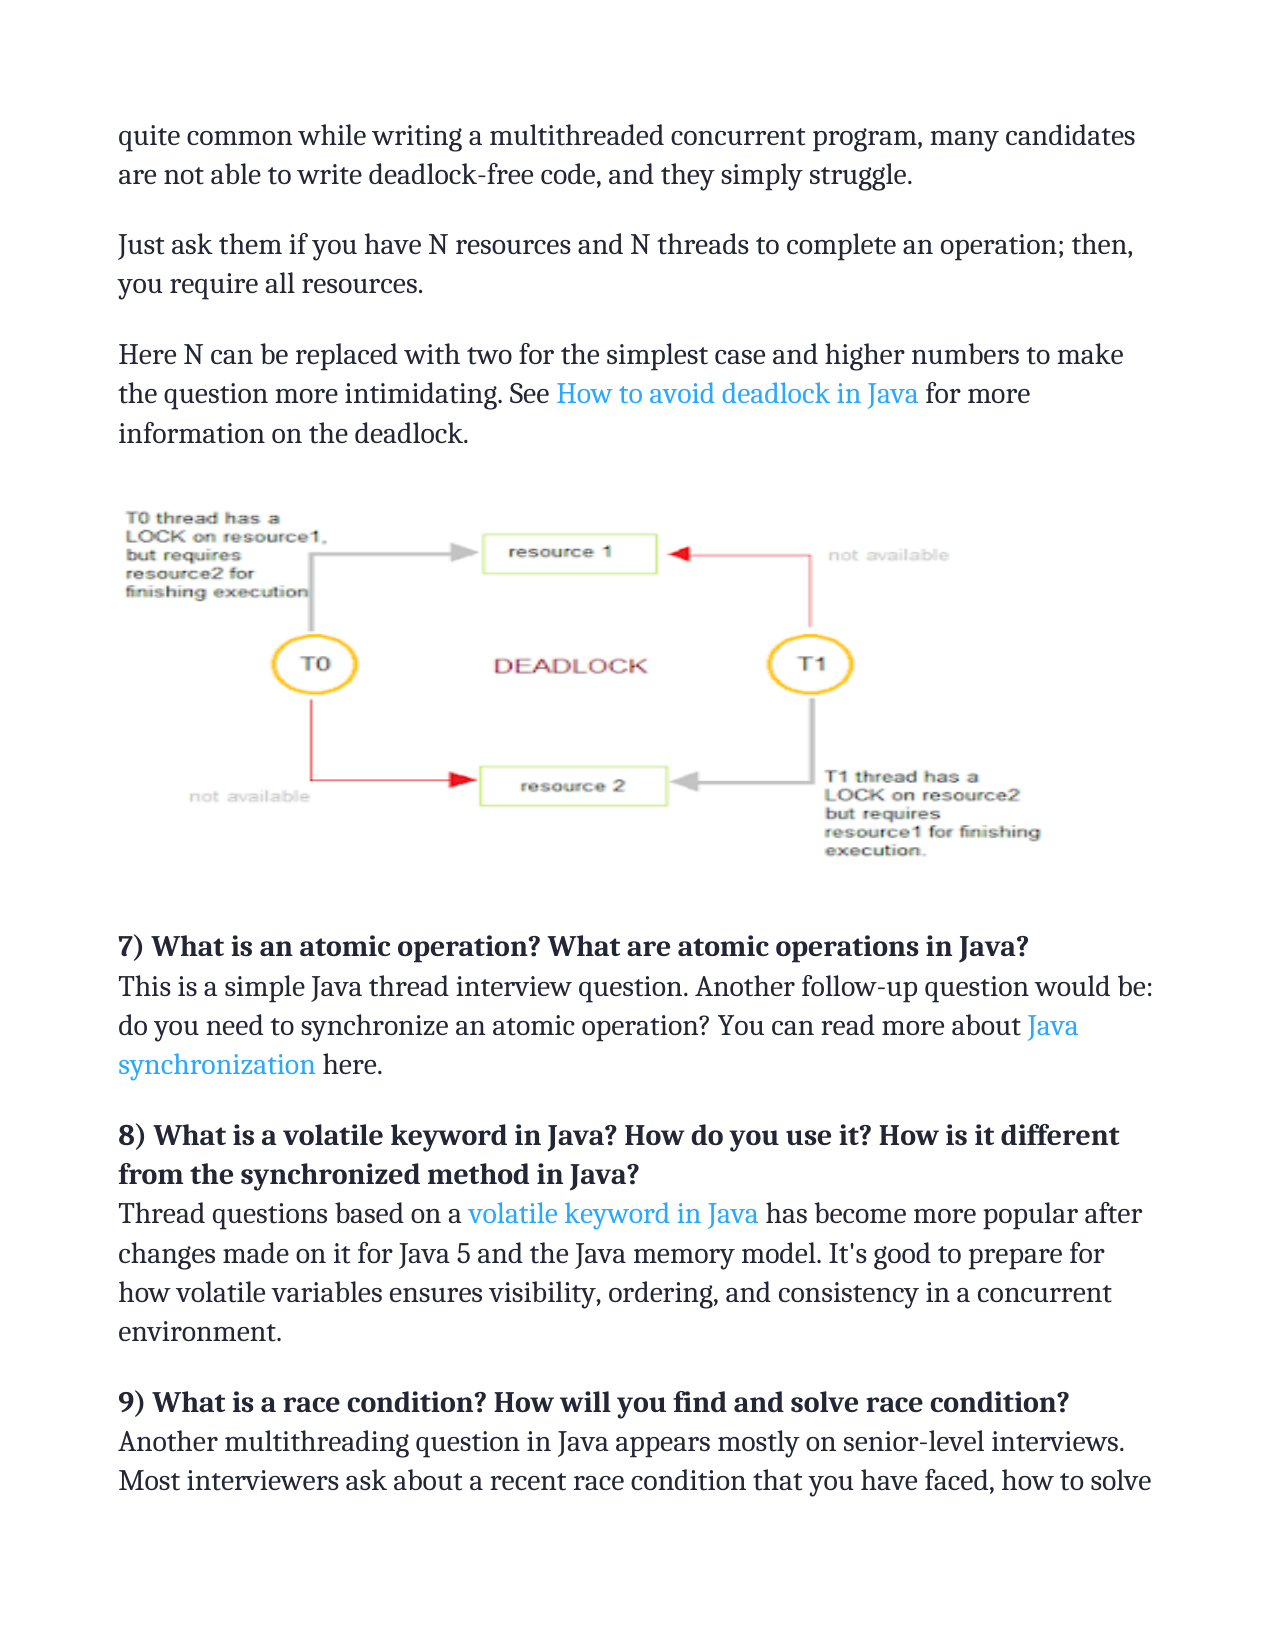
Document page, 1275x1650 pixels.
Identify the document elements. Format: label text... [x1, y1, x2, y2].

text 8) What is a volatile keyword in Java? How do you use it? How is it different from the synchronized method in Java? Thread questions based on a volatile keyword in Java has become more popular after changes made on it for Java 5 and the Java memory model. It's good to prepare for how volatile variables ensures visibility, ordering, and consistency in a concurrent environment. [118, 1118, 1157, 1349]
text 9) What is a race condition? How will you find and solve race condition? Another multithreading question in Java appears mostly on senior-level interviews. Most interviewers ask about a recent race condition that you have faced, how to solve [118, 1385, 1157, 1498]
text 7) What is an atomic operation? What are atomic operations in Java? This is a simple Java thread interview question. Another follow-up question would be: do you need to synchronize an atomic operation? You can read more about Java synchronization here. [118, 930, 1157, 1082]
text Here N can be replaced with two for the simplest case and higher numbers to make the question more intimidating. See How to avoid deadlock in Java for more information on the deadlock. [118, 338, 1157, 450]
text Just ask them if you have N resources and N threads to complete an operation; then, you require all resources. [118, 228, 1157, 301]
text quite common while writing a multithreaded concurrent program, many candidates are not able to write deadlock-free code, and they simply struggle. [118, 118, 1157, 192]
picture [118, 486, 1058, 895]
